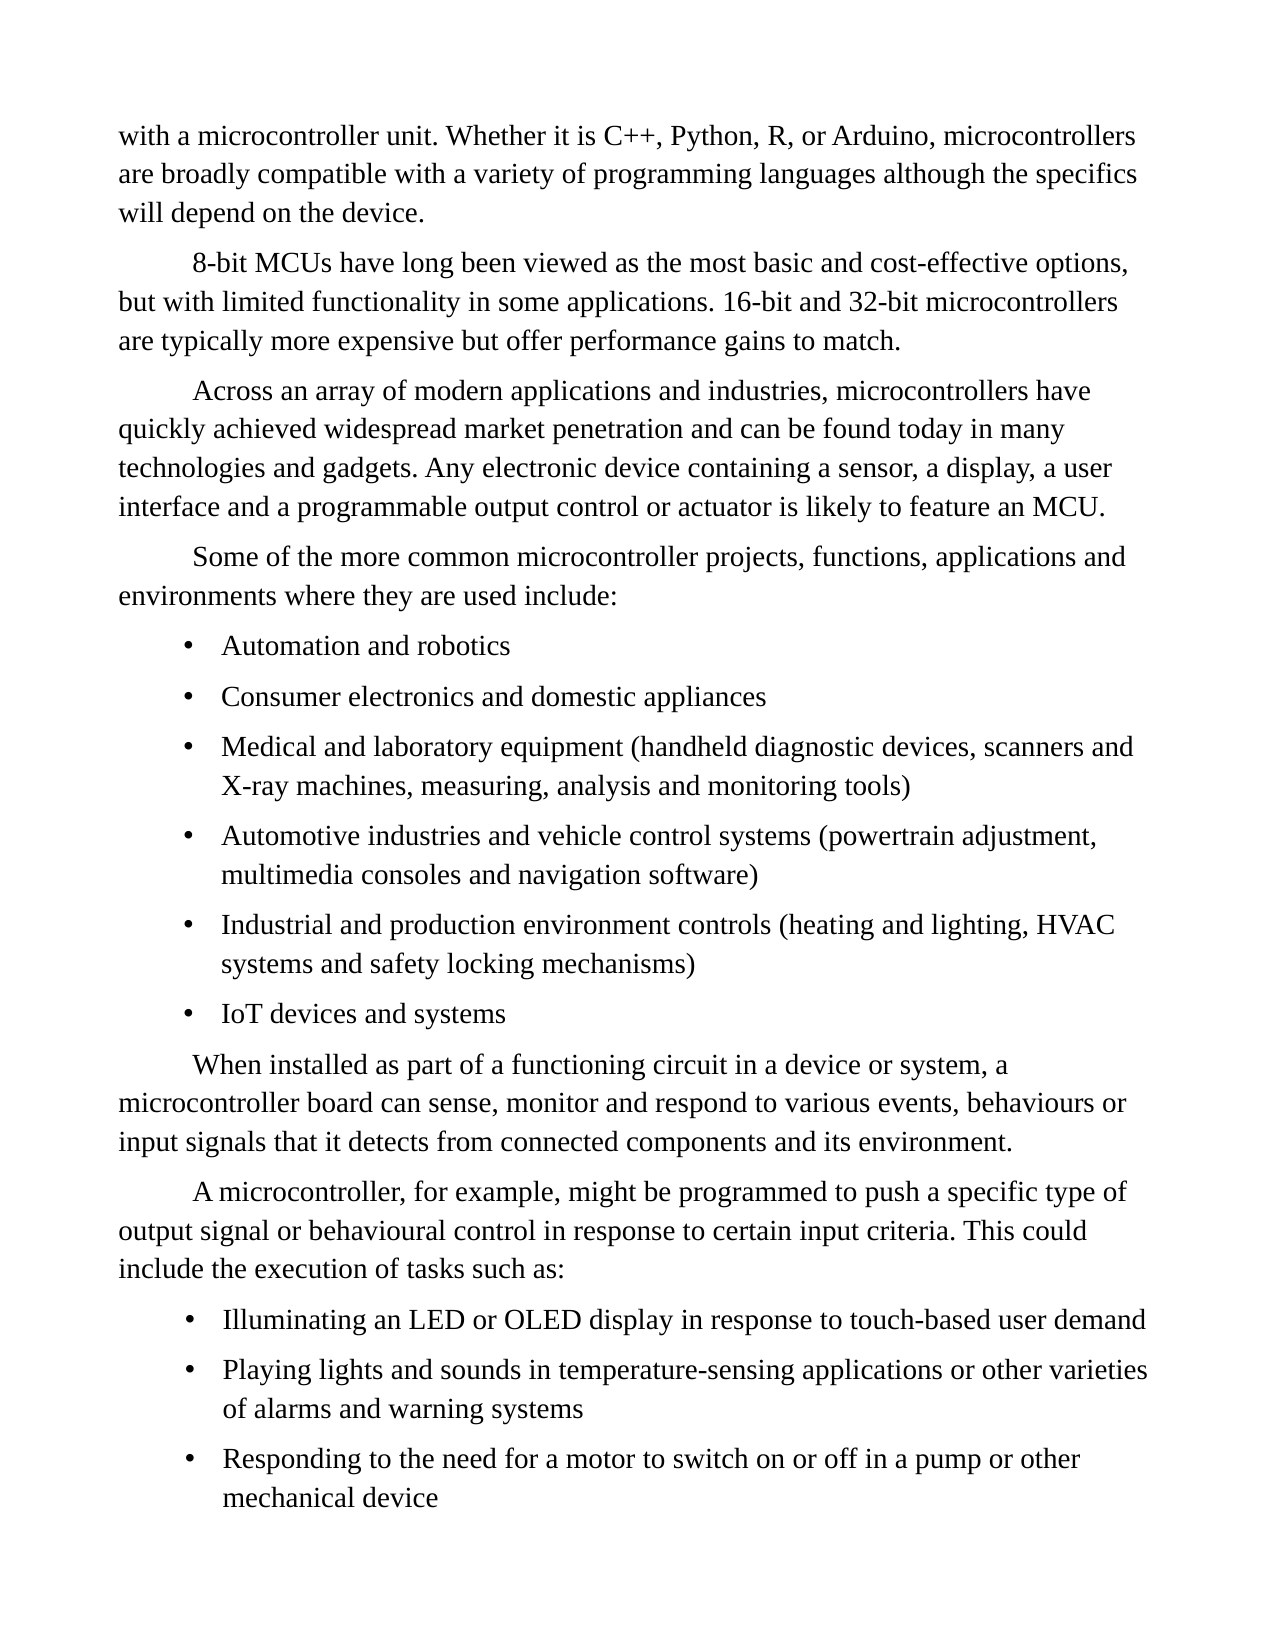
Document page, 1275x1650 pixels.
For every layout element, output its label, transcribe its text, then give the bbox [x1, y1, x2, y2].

text A microcontroller, for example, might be programmed to push a specific type of output signal or behavioural control in response to certain input criteria. This could include the execution of tasks such as: [118, 1174, 1157, 1285]
list Consumer electronics and domestic appliances [183, 679, 1157, 712]
list Automotive industries and vehicle control systems (powertrain adjustment, multimedia consoles and navigation software) [183, 818, 1157, 890]
list Automation and robotics [183, 628, 1157, 662]
text Some of the more common microcontroller projects, functions, applications and environments where they are used include: [118, 539, 1157, 611]
list IoT devices and systems [183, 996, 1157, 1030]
list Industrial and production environment controls (heating and lighting, HVAC systems and safety locking mechanisms) [183, 907, 1157, 979]
list Playing lights and sounds in temperature-sensing applications or other varieties of alarms and warning systems [185, 1352, 1157, 1424]
text 8-bit MCUs have long been viewed as the most basic and cost-effective options, but with limited functionality in some applications. 16-bit and 32-bit microcontrollers are typically more expensive but offer performance gains to match. [118, 246, 1157, 356]
text When installed as part of a functioning circuit in a device or system, a microcontroller board can sense, monitor and respond to various events, behaviours or input signals that it detects from connected components and its environment. [118, 1047, 1157, 1157]
list Responding to the need for a motor to switch on or off in a pump or other mechanical device [185, 1441, 1157, 1514]
list Illuminating an LED or OLED display in response to touch-based user demand [185, 1302, 1157, 1336]
text Across an array of modern applications and industries, microcontrollers have quickly achieved widespread market penetration and can be found today in many technologies and gadgets. Any electronic device containing a sensor, a display, a user interface and a programmable output control or actuator is likely to feature an MCU. [118, 373, 1157, 522]
list Medical and laboratory equipment (handheld diagnostic devices, scanners and X-ray machines, measuring, analysis and monitoring tools) [183, 729, 1157, 801]
text with a microcontroller unit. Whether it is C++, Python, R, or Arduino, microcontrollers are broadly compatible with a variety of programming languages although the specifics will depend on the device. [118, 118, 1157, 229]
